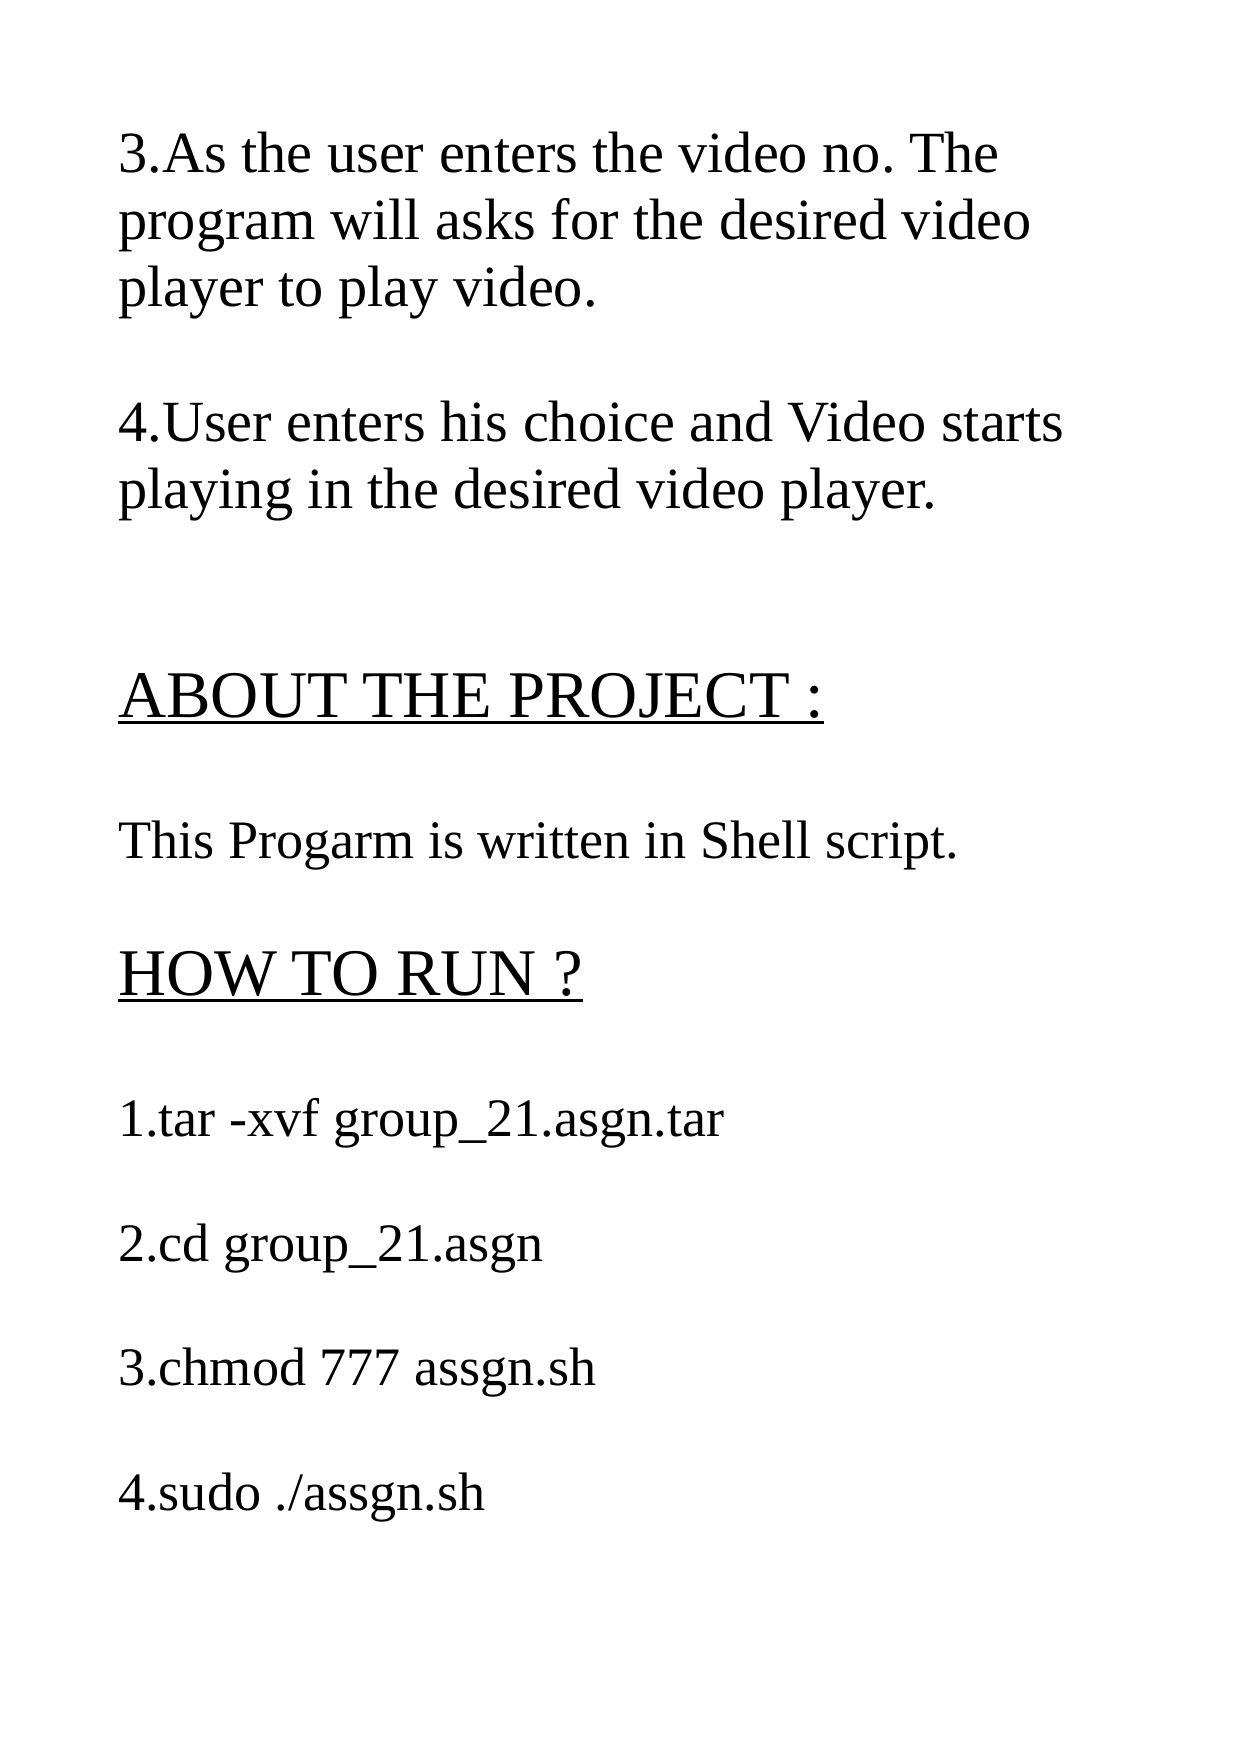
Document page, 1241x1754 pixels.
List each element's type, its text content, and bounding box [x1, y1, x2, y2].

text 1.tar -xvf group_21.asgn.tar [118, 1086, 1122, 1148]
text 4.sudo ./assgn.sh [118, 1460, 1122, 1522]
text This Progarm is written in Shell script. [118, 808, 1122, 870]
text ABOUT THE PROJECT : [118, 655, 1122, 731]
text HOW TO RUN ? [118, 933, 1122, 1009]
text 2.cd group_21.asgn [118, 1211, 1122, 1273]
text 4.User enters his choice and Video starts playing in the desired video player. [118, 386, 1122, 521]
text 3.chmod 777 assgn.sh [118, 1335, 1122, 1397]
text 3.As the user enters the video no. The program will asks for the desired video player to play video. [118, 118, 1122, 319]
